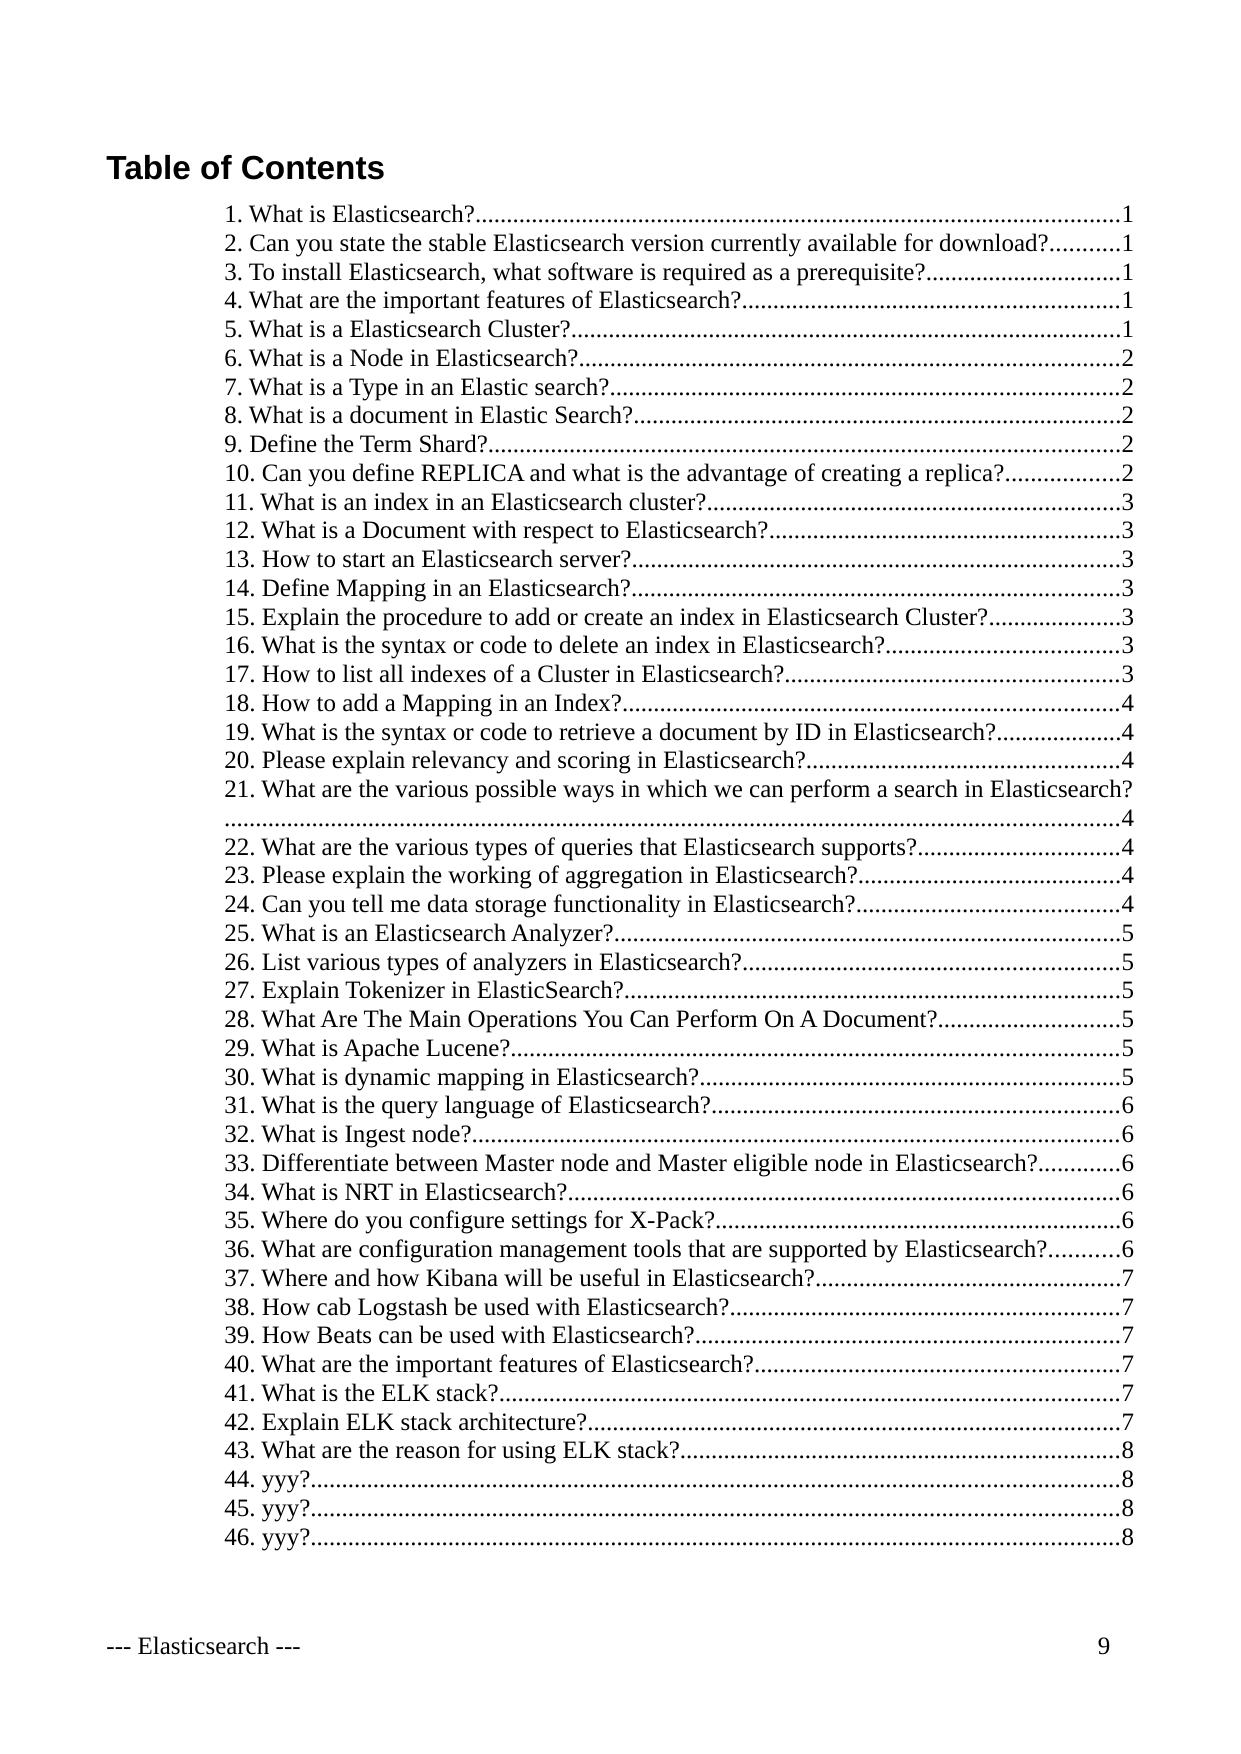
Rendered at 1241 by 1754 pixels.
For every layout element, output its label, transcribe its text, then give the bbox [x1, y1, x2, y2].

text 19. What is the syntax or code to retrieve a document by ID in Elasticsearch? 4 [224, 717, 1134, 745]
text 36. What are configuration management tools that are supported by Elasticsearch? 6 [224, 1234, 1134, 1263]
text 12. What is a Document with respect to Elasticsearch? 3 [224, 515, 1134, 544]
text 41. What is the ELK stack? 7 [224, 1378, 1134, 1407]
text 45. yyy? 8 [224, 1493, 1134, 1522]
text 13. How to start an Elasticsearch server? 3 [224, 544, 1134, 573]
text 27. Explain Tokenizer in ElasticSearch? 5 [224, 975, 1134, 1004]
text 43. What are the reason for using ELK stack? 8 [224, 1435, 1134, 1464]
text 24. Can you tell me data storage functionality in Elasticsearch? 4 [224, 889, 1134, 918]
text 39. How Beats can be used with Elasticsearch? 7 [224, 1320, 1134, 1349]
text 37. Where and how Kibana will be useful in Elasticsearch? 7 [224, 1263, 1134, 1292]
text 32. What is Ingest node? 6 [224, 1119, 1134, 1148]
text 29. What is Apache Lucene? 5 [224, 1033, 1134, 1062]
text 28. What Are The Main Operations You Can Perform On A Document? 5 [224, 1004, 1134, 1033]
text 38. How cab Logstash be used with Elasticsearch? 7 [224, 1292, 1134, 1320]
text 34. What is NRT in Elasticsearch? 6 [224, 1177, 1134, 1205]
text 6. What is a Node in Elasticsearch? 2 [224, 343, 1134, 372]
text 22. What are the various types of queries that Elasticsearch supports? 4 [224, 832, 1134, 860]
text 10. Can you define REPLICA and what is the advantage of creating a replica? 2 [224, 458, 1134, 487]
text 5. What is a Elasticsearch Cluster? 1 [224, 314, 1134, 343]
text 4. What are the important features of Elasticsearch? 1 [224, 285, 1134, 314]
subtitle Table of Contents [106, 148, 1134, 187]
text 21. What are the various possible ways in which we can perform a search in Elasticsearch? 4 [224, 774, 1134, 832]
text 18. How to add a Mapping in an Index? 4 [224, 688, 1134, 717]
text 2. Can you state the stable Elasticsearch version currently available for download? 1 [224, 228, 1134, 257]
text 17. How to list all indexes of a Cluster in Elasticsearch? 3 [224, 659, 1134, 688]
text 23. Please explain the working of aggregation in Elasticsearch? 4 [224, 860, 1134, 889]
text 7. What is a Type in an Elastic search? 2 [224, 372, 1134, 400]
text 8. What is a document in Elastic Search? 2 [224, 400, 1134, 429]
text 31. What is the query language of Elasticsearch? 6 [224, 1090, 1134, 1119]
text 33. Differentiate between Master node and Master eligible node in Elasticsearch? 6 [224, 1148, 1134, 1177]
text 40. What are the important features of Elasticsearch? 7 [224, 1349, 1134, 1378]
text 14. Define Mapping in an Elasticsearch? 3 [224, 573, 1134, 602]
text 35. Where do you configure settings for X-Pack? 6 [224, 1205, 1134, 1234]
text 44. yyy? 8 [224, 1464, 1134, 1493]
text 1. What is Elasticsearch? 1 [224, 199, 1134, 228]
text 20. Please explain relevancy and scoring in Elasticsearch? 4 [224, 745, 1134, 774]
text 42. Explain ELK stack architecture? 7 [224, 1407, 1134, 1435]
text 15. Explain the procedure to add or create an index in Elasticsearch Cluster? 3 [224, 602, 1134, 630]
text 16. What is the syntax or code to delete an index in Elasticsearch? 3 [224, 630, 1134, 659]
text 30. What is dynamic mapping in Elasticsearch? 5 [224, 1062, 1134, 1090]
text 26. List various types of analyzers in Elasticsearch? 5 [224, 947, 1134, 975]
text 46. yyy? 8 [224, 1522, 1134, 1550]
text 3. To install Elasticsearch, what software is required as a prerequisite? 1 [224, 257, 1134, 285]
text 9. Define the Term Shard? 2 [224, 429, 1134, 458]
text 25. What is an Elasticsearch Analyzer? 5 [224, 918, 1134, 947]
text 11. What is an index in an Elasticsearch cluster? 3 [224, 487, 1134, 515]
